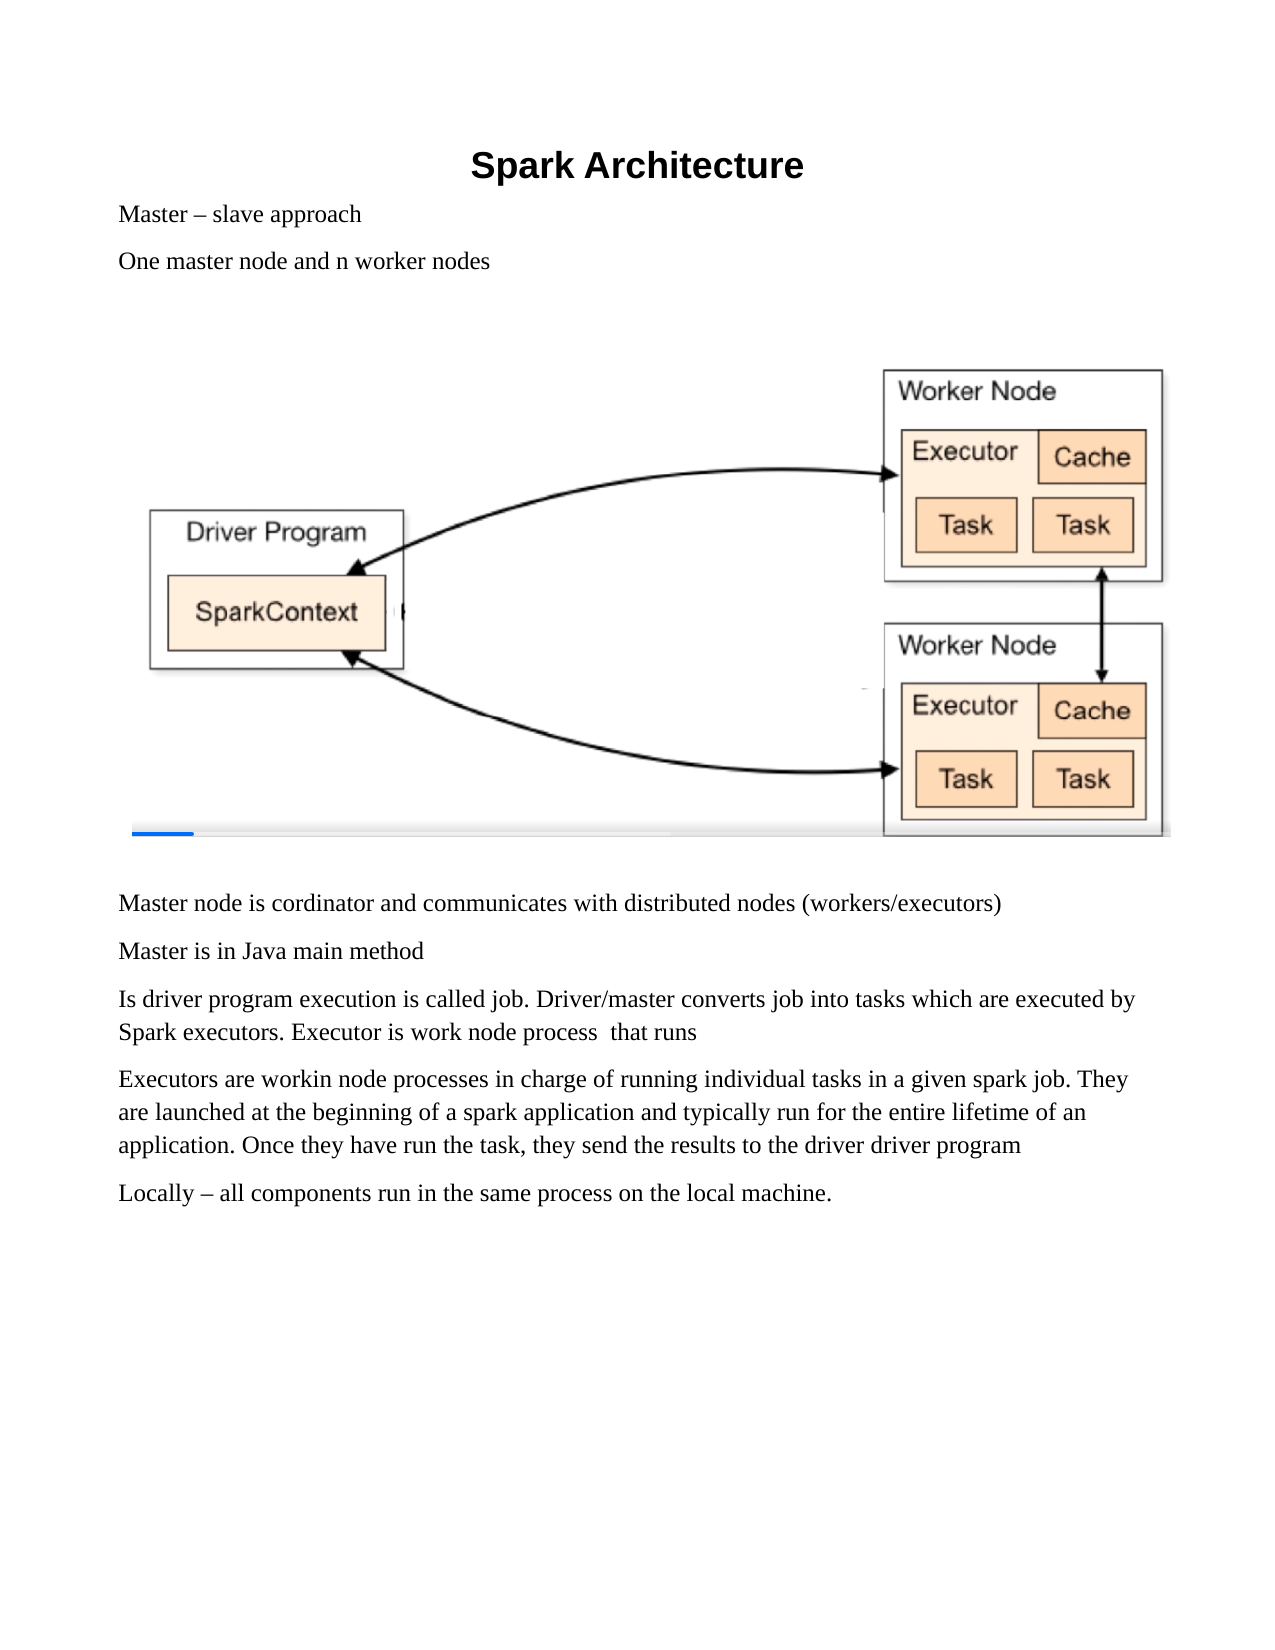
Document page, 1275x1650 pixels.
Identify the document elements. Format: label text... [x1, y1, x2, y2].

subtitle Spark Architecture [118, 143, 1157, 186]
text Master node is cordinator and communicates with distributed nodes (workers/executors) [118, 888, 1157, 917]
picture [132, 354, 1171, 837]
text Is driver program execution is called job. Driver/master converts job into tasks which are executed by Spark executors. Executor is work node process that runs [118, 984, 1157, 1045]
text Master is in Java main method [118, 936, 1157, 965]
text One master node and n worker nodes [118, 246, 1157, 275]
text Locally – all components run in the same process on the local machine. [118, 1178, 1157, 1207]
text Master – slave approach [118, 199, 1157, 227]
text Executors are workin node processes in charge of running individual tasks in a given spark job. They are launched at the beginning of a spark application and typically run for the entire lifetime of an application. Once they have run the task, they send the results to the driver driver program [118, 1064, 1157, 1159]
